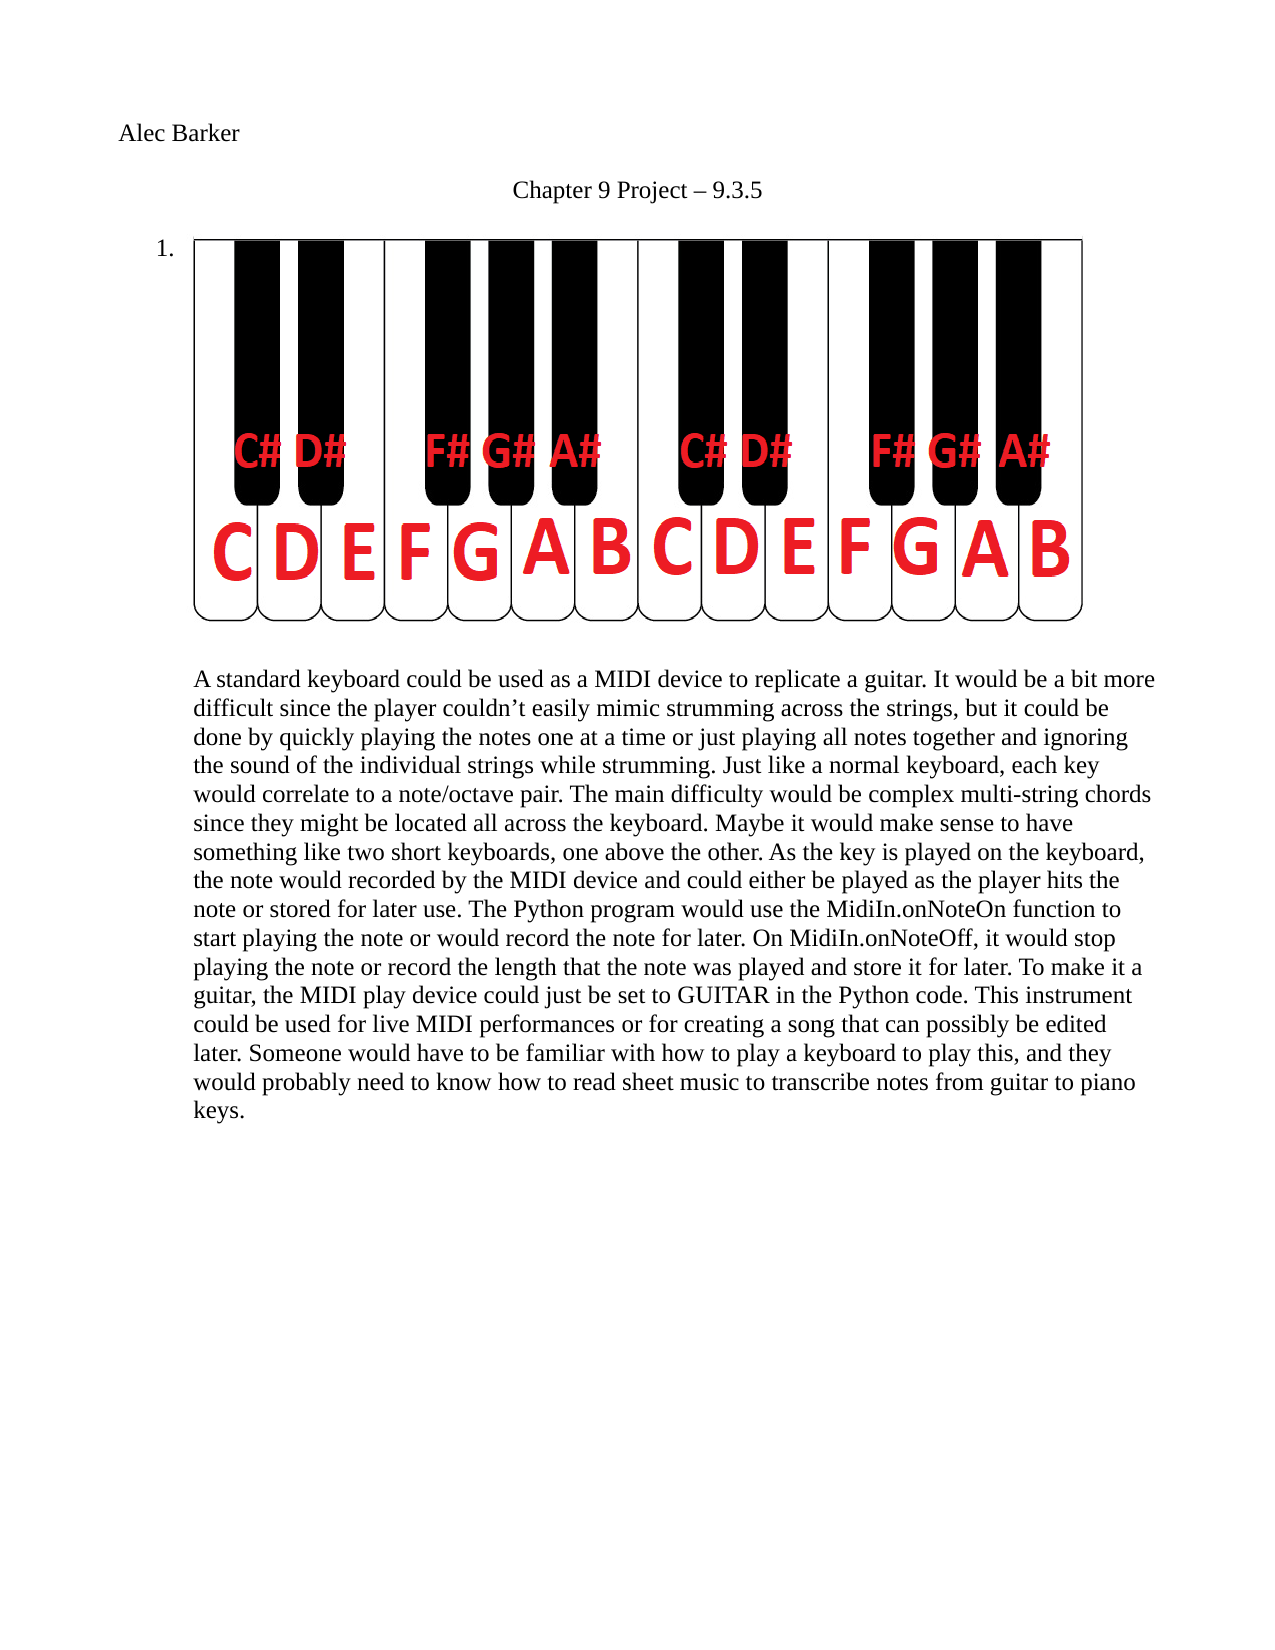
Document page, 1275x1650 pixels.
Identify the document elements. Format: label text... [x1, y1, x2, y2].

picture [185, 233, 1090, 629]
list A standard keyboard could be used as a MIDI device to replicate a guitar. It would be a bit more difficult since the player couldn’t easily mimic strumming across the strings, but it could be done by quickly playing the notes one at a time or just playing all notes together and ignoring the sound of the individual strings while strumming. Just like a normal keyboard, each key would correlate to a note/octave pair. The main difficulty would be complex multi-string chords since they might be located all across the keyboard. Maybe it would make sense to have something like two short keyboards, one above the other. As the key is played on the keyboard, the note would recorded by the MIDI device and could either be played as the player hits the note or stored for later use. The Python program would use the MidiIn.onNoteOn function to start playing the note or would record the note for later. On MidiIn.onNoteOff, it would stop playing the note or record the length that the note was played and store it for later. To make it a guitar, the MIDI play device could just be set to GUITAR in the Python code. This instrument could be used for live MIDI performances or for creating a song that can possibly be edited later. Someone would have to be familiar with how to play a keyboard to play this, and they would probably need to know how to read sheet music to transcribe notes from guitar to piano keys. [156, 664, 1157, 1124]
text Chapter 9 Project – 9.3.5 [118, 176, 1157, 204]
text Alec Barker [118, 118, 1157, 147]
